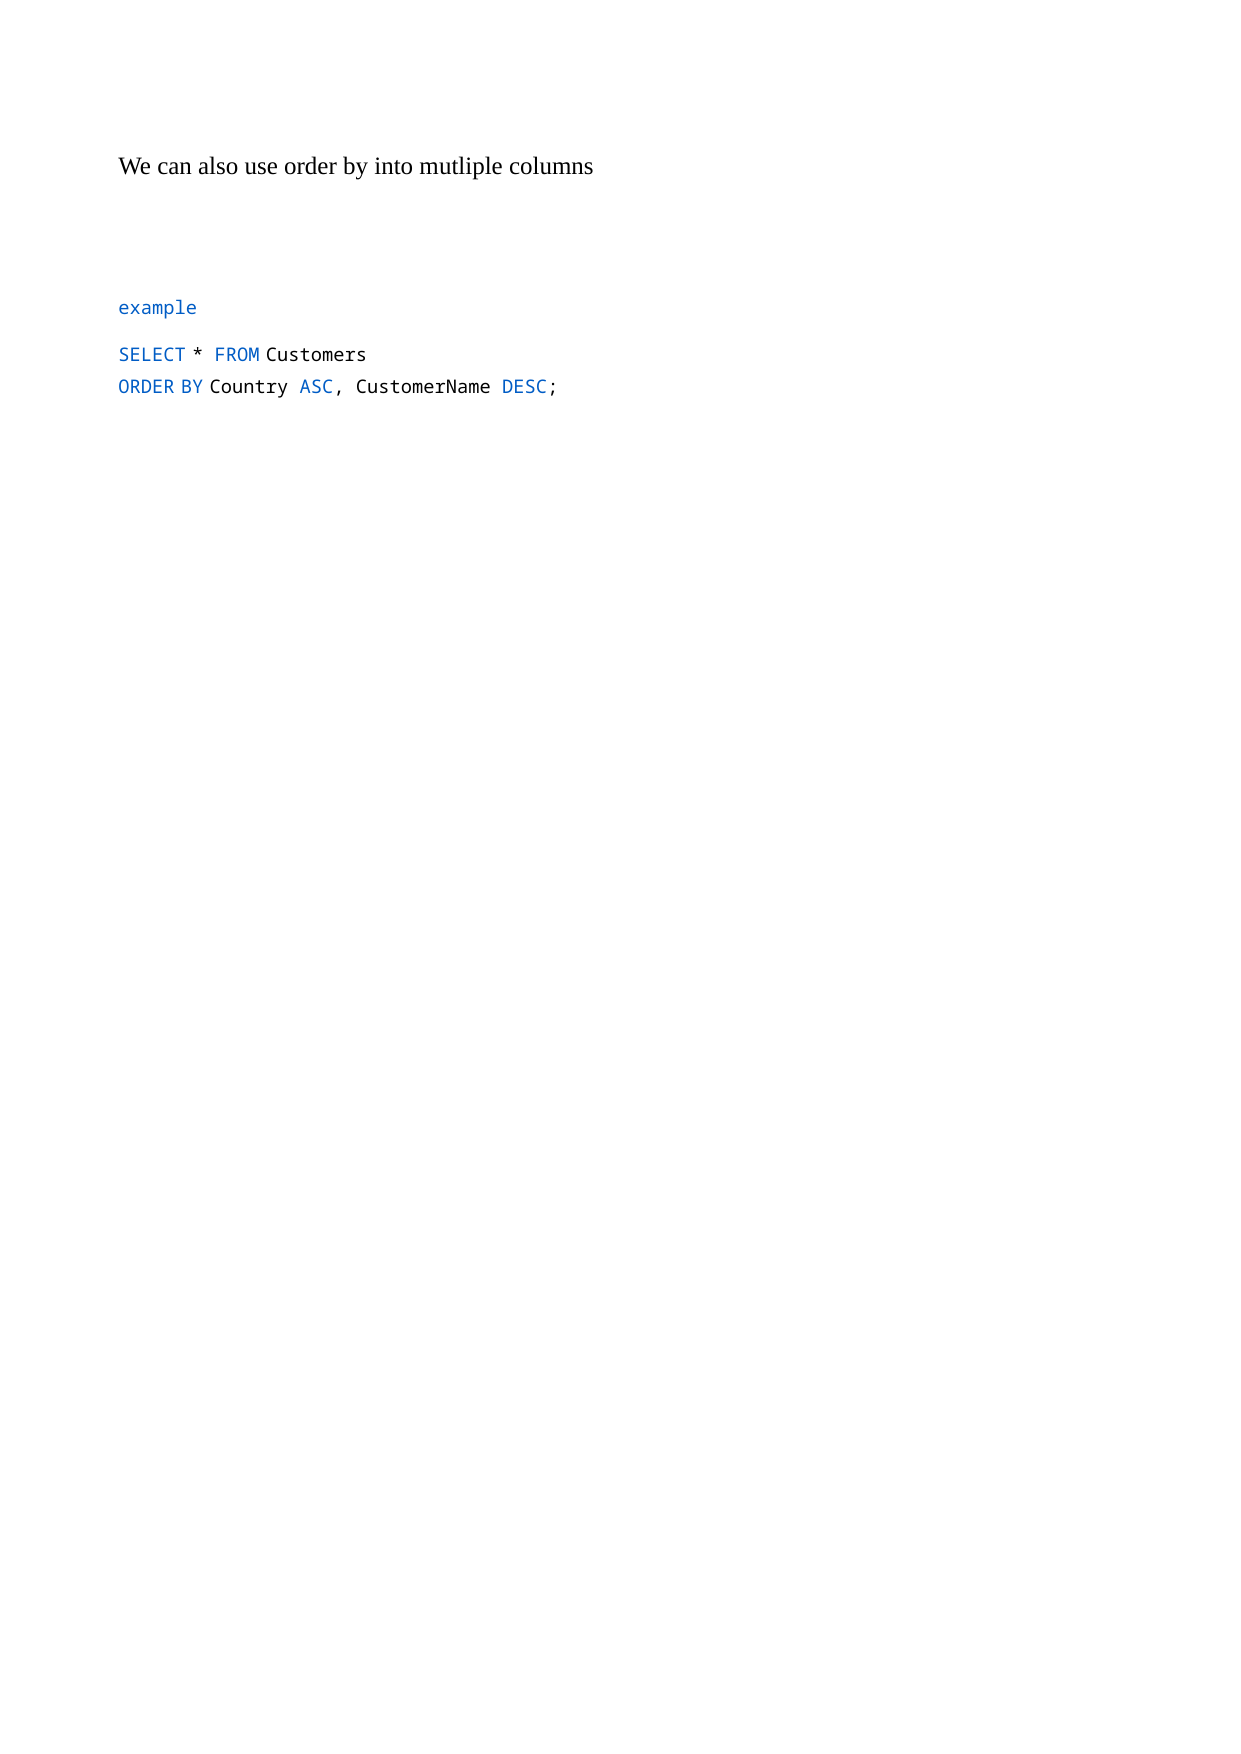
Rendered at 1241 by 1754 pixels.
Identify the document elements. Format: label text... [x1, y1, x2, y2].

text We can also use order by into mutliple columns [118, 118, 1122, 180]
text example [118, 294, 1122, 319]
text SELECT * FROM Customers ORDER BY Country ASC, CustomerName DESC; [118, 338, 1122, 399]
